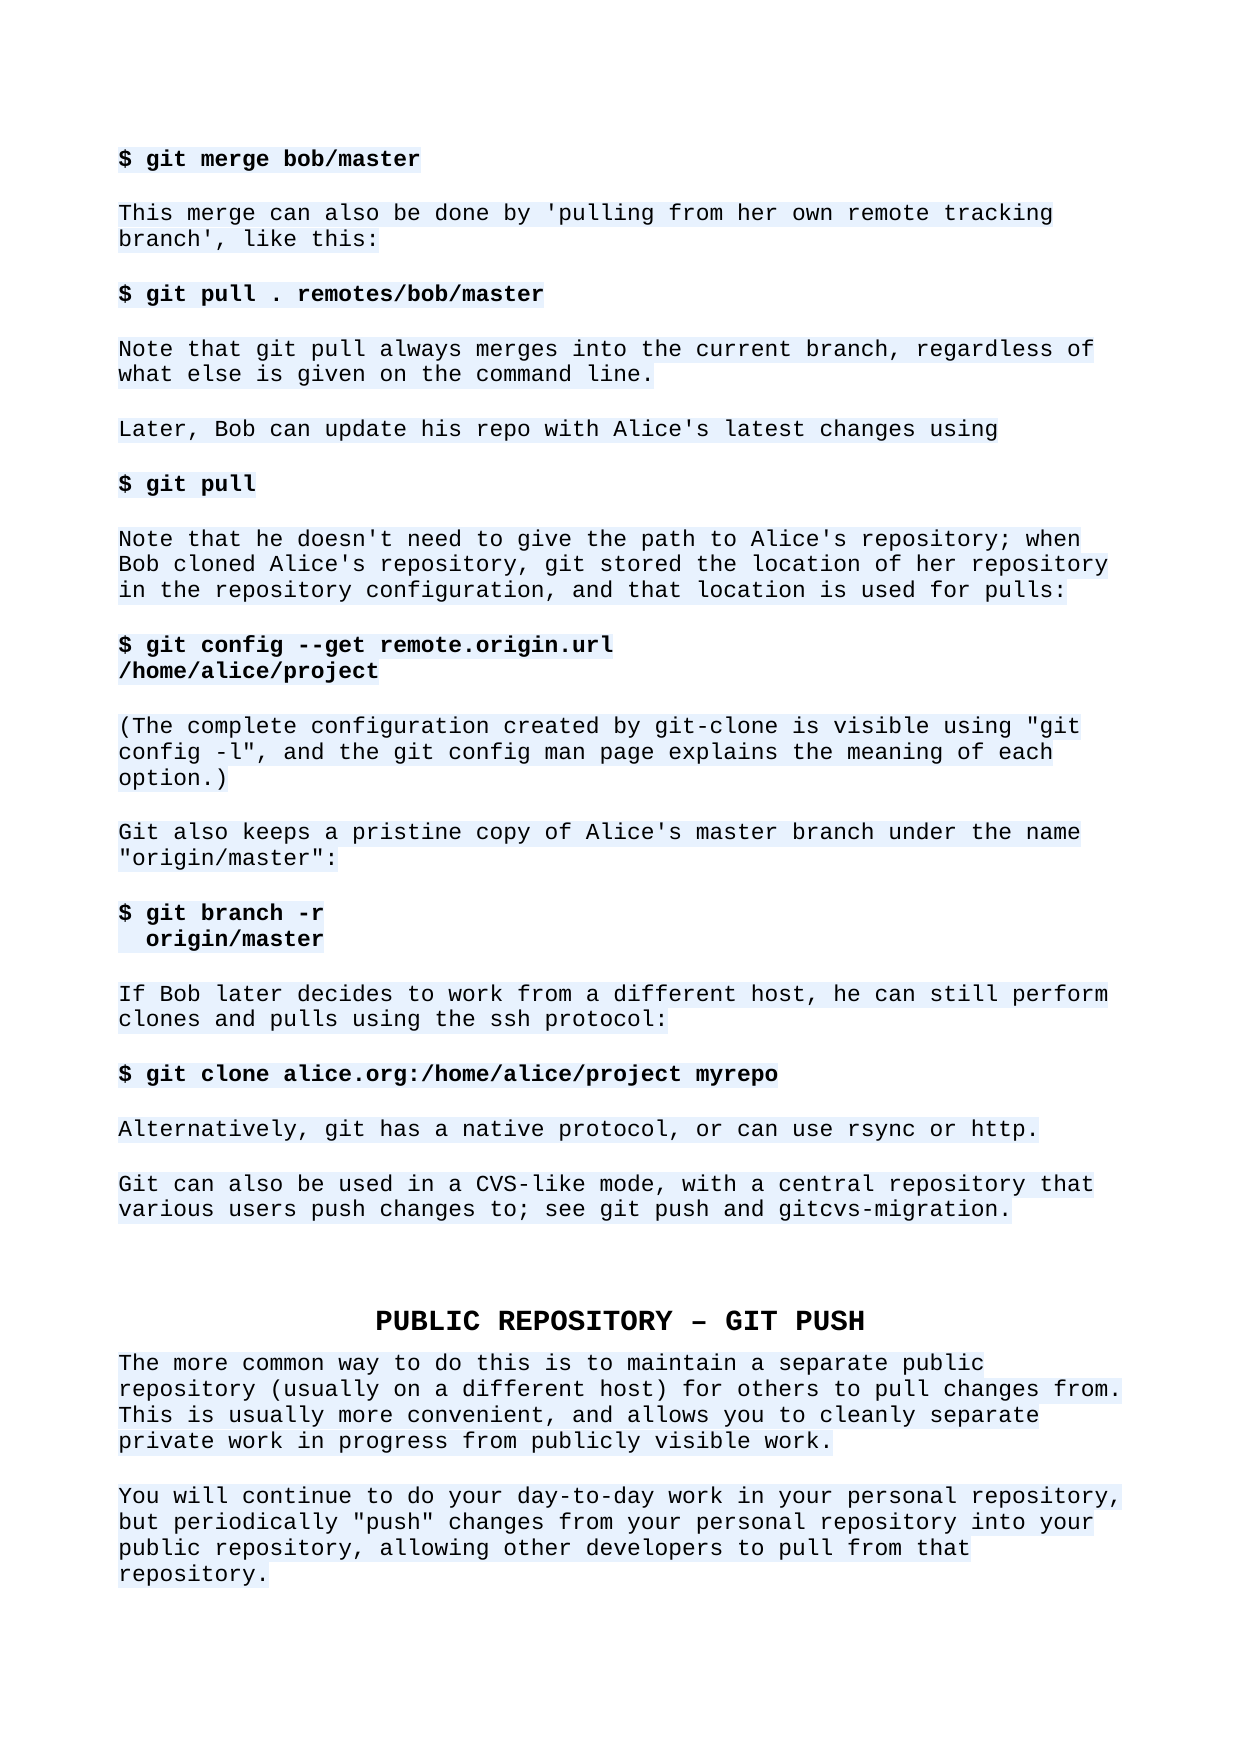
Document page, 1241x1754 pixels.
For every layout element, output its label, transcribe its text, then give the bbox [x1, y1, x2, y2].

text Alternatively, git has a native protocol, or can use rsync or http. [118, 1117, 1122, 1143]
text $ git pull [118, 472, 1122, 498]
text If Bob later decides to work from a different host, he can still perform clones and pulls using the ssh protocol: [118, 982, 1122, 1034]
text Git can also be used in a CVS-like mode, with a central repository that various users push changes to; see git push and gitcvs-migration. [118, 1172, 1122, 1224]
subtitle PUBLIC REPOSITORY – GIT PUSH [118, 1306, 1122, 1339]
text $ git config --get remote.origin.url [118, 633, 1122, 659]
text You will continue to do your day-to-day work in your personal repository, but periodically "push" changes from your personal repository into your public repository, allowing other developers to pull from that repository. [118, 1484, 1122, 1588]
text Later, Bob can update his repo with Alice's latest changes using [118, 417, 1122, 443]
text origin/master [118, 927, 1122, 953]
text Note that git pull always merges into the current branch, regardless of what else is given on the command line. [118, 337, 1122, 389]
text $ git clone alice.org:/home/alice/project myrepo [118, 1062, 1122, 1088]
text $ git branch -r [118, 901, 1122, 927]
text (The complete configuration created by git-clone is visible using "git config -l", and the git config man page explains the meaning of each option.) [118, 714, 1122, 792]
text The more common way to do this is to maintain a separate public repository (usually on a different host) for others to pull changes from. This is usually more convenient, and allows you to cleanly separate private work in progress from publicly visible work. [118, 1352, 1122, 1456]
text $ git merge bob/master [118, 147, 1122, 173]
text Note that he doesn't need to give the path to Alice's repository; when Bob cloned Alice's repository, git stored the location of her repository in the repository configuration, and that location is used for pulls: [118, 527, 1122, 605]
text This merge can also be done by 'pulling from her own remote tracking branch', like this: [118, 202, 1122, 253]
text $ git pull . remotes/bob/master [118, 282, 1122, 308]
text /home/alice/project [118, 659, 1122, 685]
text Git also keeps a pristine copy of Alice's master branch under the name "origin/master": [118, 821, 1122, 872]
